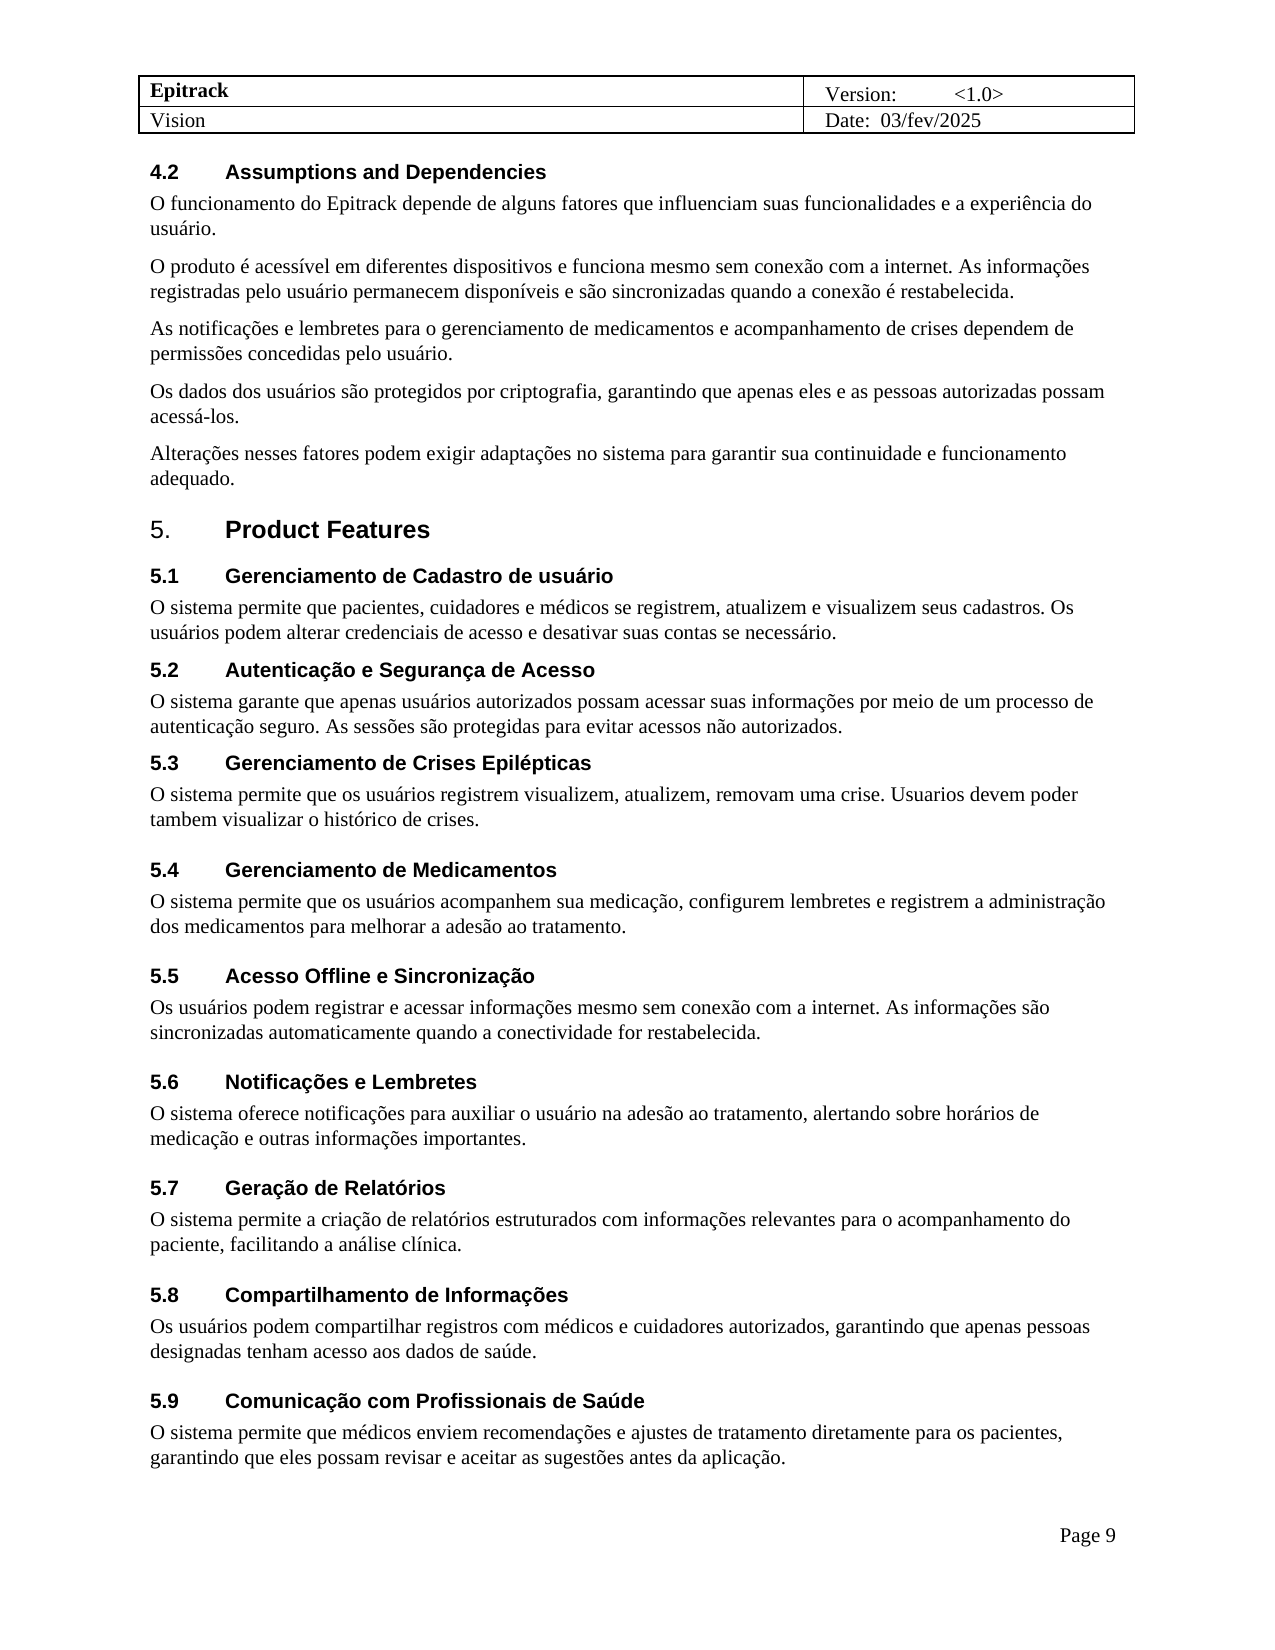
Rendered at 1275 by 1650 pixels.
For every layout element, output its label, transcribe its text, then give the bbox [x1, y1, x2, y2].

subtitle Geração de Relatórios [150, 1175, 1125, 1200]
text O funcionamento do Epitrack depende de alguns fatores que influenciam suas funcionalidades e a experiência do usuário. [150, 190, 1125, 240]
text As notificações e lembretes para o gerenciamento de medicamentos e acompanhamento de crises dependem de permissões concedidas pelo usuário. [150, 315, 1125, 365]
text Os usuários podem compartilhar registros com médicos e cuidadores autorizados, garantindo que apenas pessoas designadas tenham acesso aos dados de saúde. [150, 1313, 1125, 1363]
text O produto é acessível em diferentes dispositivos e funciona mesmo sem conexão com a internet. As informações registradas pelo usuário permanecem disponíveis e são sincronizadas quando a conexão é restabelecida. [150, 253, 1125, 303]
subtitle Assumptions and Dependencies [150, 159, 1125, 184]
text O sistema oferece notificações para auxiliar o usuário na adesão ao tratamento, alertando sobre horários de medicação e outras informações importantes. [150, 1100, 1125, 1150]
text O sistema permite que os usuários acompanhem sua medicação, configurem lembretes e registrem a administração dos medicamentos para melhorar a adesão ao tratamento. [150, 888, 1125, 938]
text Os dados dos usuários são protegidos por criptografia, garantindo que apenas eles e as pessoas autorizadas possam acessá-los. [150, 378, 1125, 428]
subtitle Comunicação com Profissionais de Saúde [150, 1388, 1125, 1413]
subtitle Acesso Offline e Sincronização [150, 963, 1125, 988]
subtitle Notificações e Lembretes [150, 1069, 1125, 1094]
text Alterações nesses fatores podem exigir adaptações no sistema para garantir sua continuidade e funcionamento adequado. [150, 440, 1125, 490]
subtitle Gerenciamento de Crises Epilépticas [150, 750, 1125, 775]
subtitle Product Features [150, 515, 1125, 544]
subtitle Autenticação e Segurança de Acesso [150, 656, 1125, 681]
text O sistema garante que apenas usuários autorizados possam acessar suas informações por meio de um processo de autenticação seguro. As sessões são protegidas para evitar acessos não autorizados. [150, 688, 1125, 738]
subtitle Gerenciamento de Medicamentos [150, 856, 1125, 881]
text O sistema permite que médicos enviem recomendações e ajustes de tratamento diretamente para os pacientes, garantindo que eles possam revisar e aceitar as sugestões antes da aplicação. [150, 1419, 1125, 1469]
subtitle Gerenciamento de Cadastro de usuário [150, 563, 1125, 588]
text O sistema permite que pacientes, cuidadores e médicos se registrem, atualizem e visualizem seus cadastros. Os usuários podem alterar credenciais de acesso e desativar suas contas se necessário. [150, 594, 1125, 644]
text O sistema permite a criação de relatórios estruturados com informações relevantes para o acompanhamento do paciente, facilitando a análise clínica. [150, 1206, 1125, 1256]
text Os usuários podem registrar e acessar informações mesmo sem conexão com a internet. As informações são sincronizadas automaticamente quando a conectividade for restabelecida. [150, 994, 1125, 1044]
text O sistema permite que os usuários registrem visualizem, atualizem, removam uma crise. Usuarios devem poder tambem visualizar o histórico de crises. [150, 781, 1125, 831]
subtitle Compartilhamento de Informações [150, 1281, 1125, 1306]
